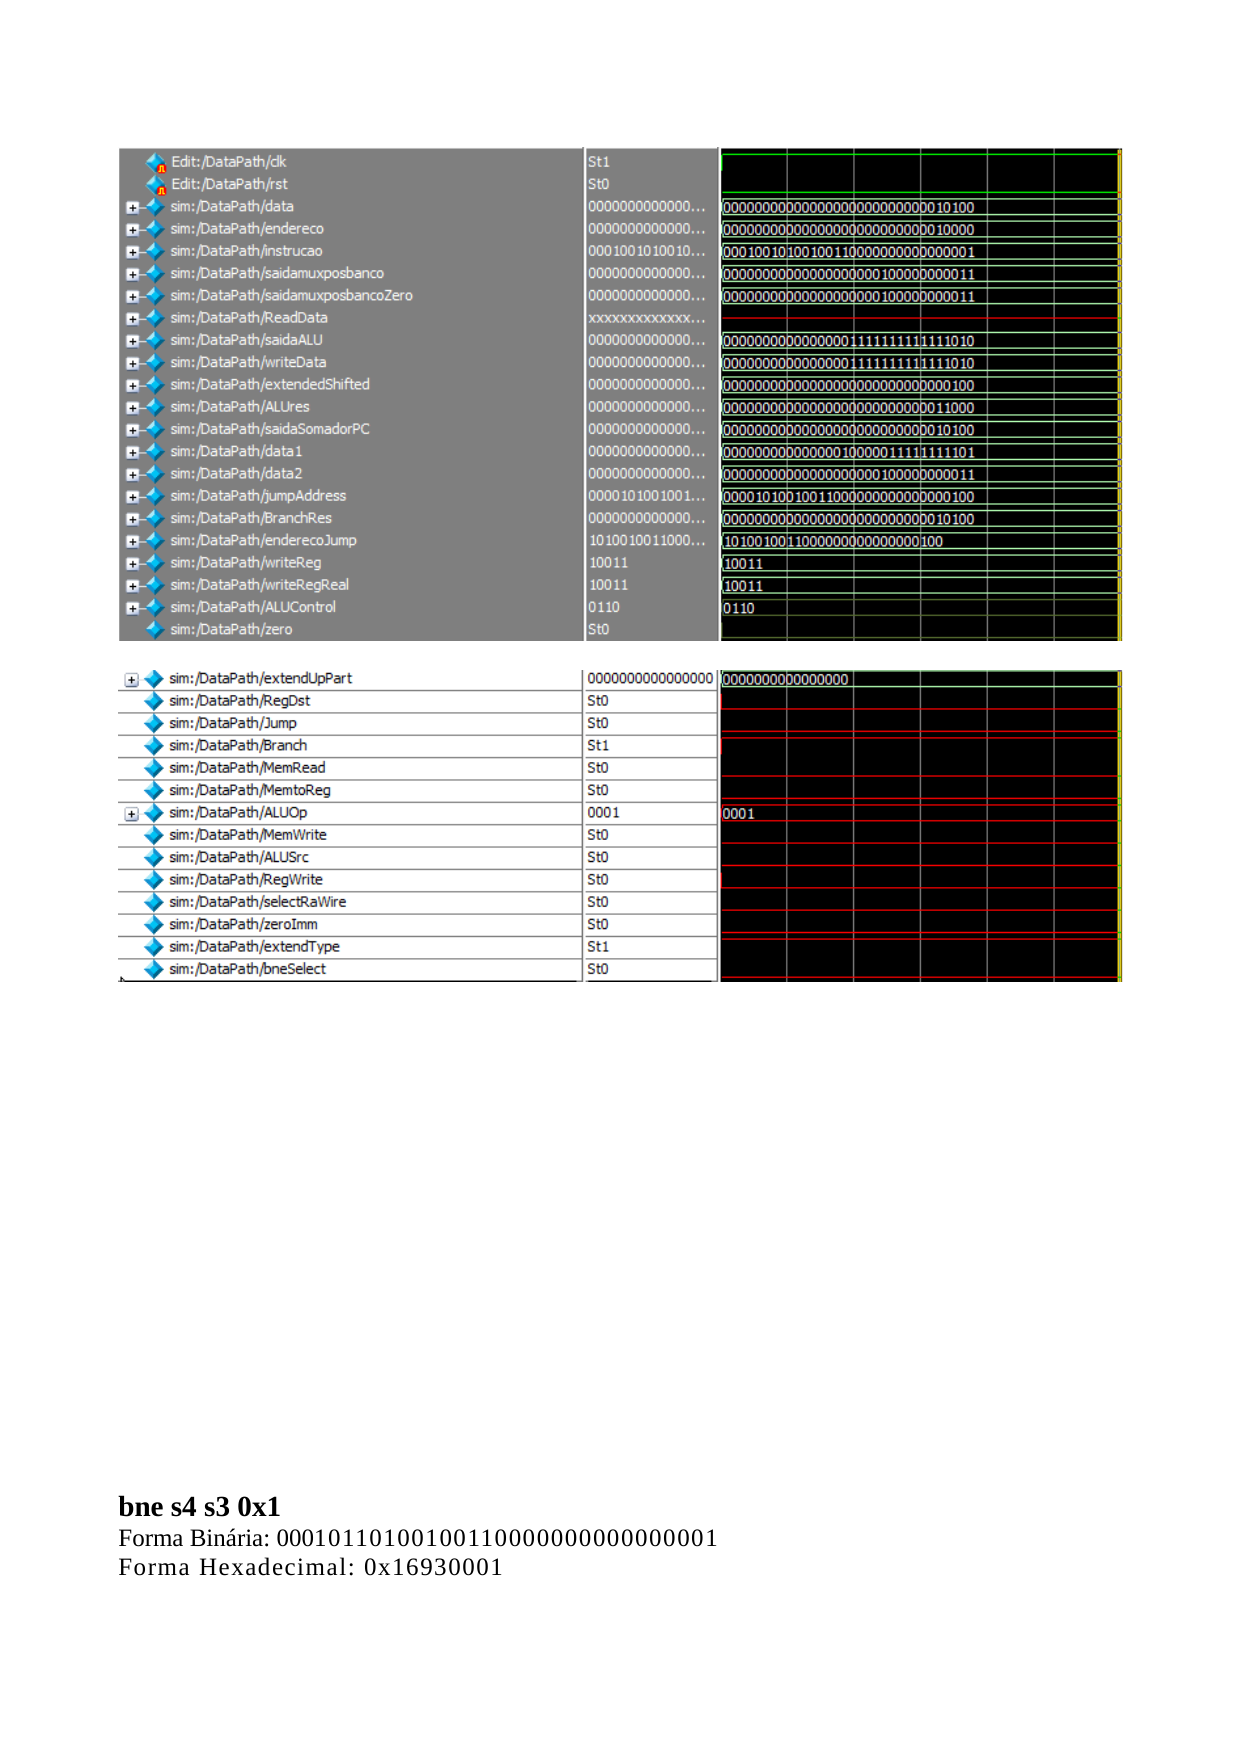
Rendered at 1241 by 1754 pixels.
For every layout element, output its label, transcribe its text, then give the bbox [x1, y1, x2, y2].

text bne s4 s3 0x1 [118, 1489, 1122, 1523]
text Forma Binária: 00010110100100110000000000000001 [118, 1523, 1122, 1552]
picture [118, 670, 1123, 982]
text Forma Hexadecimal: 0x16930001 [118, 1552, 1122, 1580]
picture [118, 147, 1123, 641]
